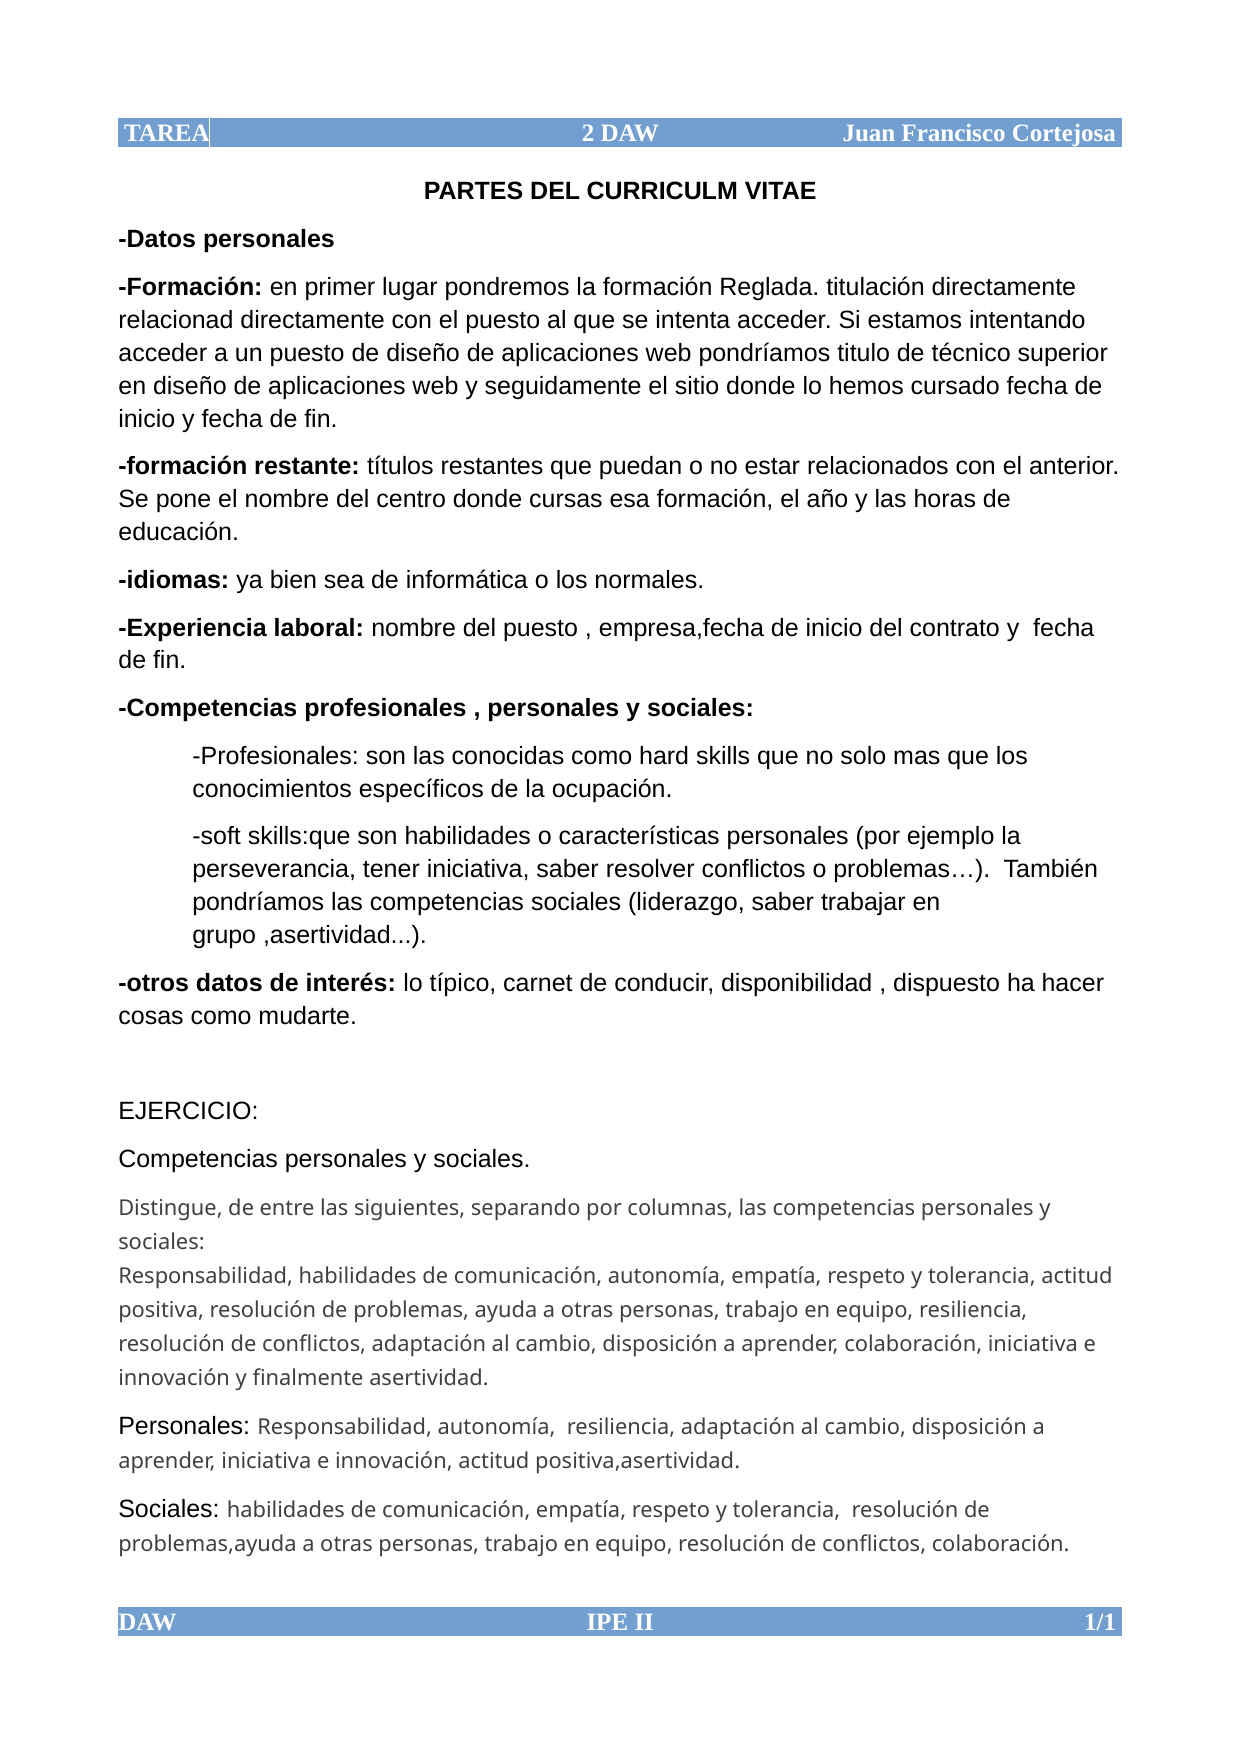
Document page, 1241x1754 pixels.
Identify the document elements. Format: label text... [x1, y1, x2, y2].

text -Datos personales [118, 224, 1122, 253]
text Competencias personales y sociales. [118, 1144, 1122, 1173]
text -Experiencia laboral: nombre del puesto , empresa,fecha de inicio del contrato y fecha de fin. [118, 612, 1122, 674]
text -idiomas: ya bien sea de informática o los normales. [118, 565, 1122, 594]
text Sociales: habilidades de comunicación, empatía, respeto y tolerancia, resolución de problemas,ayuda a otras personas, trabajo en equipo, resolución de conflictos, colaboración. [118, 1494, 1122, 1558]
text -Profesionales: son las conocidas como hard skills que no solo mas que los conocimientos específicos de la ocupación. [118, 741, 1122, 802]
text Distingue, de entre las siguientes, separando por columnas, las competencias personales y sociales: Responsabilidad, habilidades de comunicación, autonomía, empatía, respeto y tolerancia, actitud positiva, resolución de problemas, ayuda a otras personas, trabajo en equipo, resiliencia, resolución de conflictos, adaptación al cambio, disposición a aprender, colaboración, iniciativa e innovación y finalmente asertividad. [118, 1191, 1122, 1392]
text -formación restante: títulos restantes que puedan o no estar relacionados con el anterior. Se pone el nombre del centro donde cursas esa formación, el año y las horas de educación. [118, 451, 1122, 546]
text PARTES DEL CURRICULM VITAE [118, 176, 1122, 205]
text -soft skills:que son habilidades o características personales (por ejemplo la perseverancia, tener iniciativa, saber resolver conflictos o problemas…). También pondríamos las competencias sociales (liderazgo, saber trabajar en grupo ,asertividad...). [118, 821, 1122, 949]
text -otros datos de interés: lo típico, carnet de conducir, disponibilidad , dispuesto ha hacer cosas como mudarte. [118, 968, 1122, 1030]
text -Competencias profesionales , personales y sociales: [118, 693, 1122, 722]
text Personales: Responsabilidad, autonomía, resiliencia, adaptación al cambio, disposición a aprender, iniciativa e innovación, actitud positiva,asertividad. [118, 1411, 1122, 1475]
text -Formación: en primer lugar pondremos la formación Reglada. titulación directamente relacionad directamente con el puesto al que se intenta acceder. Si estamos intentando acceder a un puesto de diseño de aplicaciones web pondríamos titulo de técnico superior en diseño de aplicaciones web y seguidamente el sitio donde lo hemos cursado fecha de inicio y fecha de fin. [118, 272, 1122, 432]
text EJERCICIO: [118, 1096, 1122, 1125]
